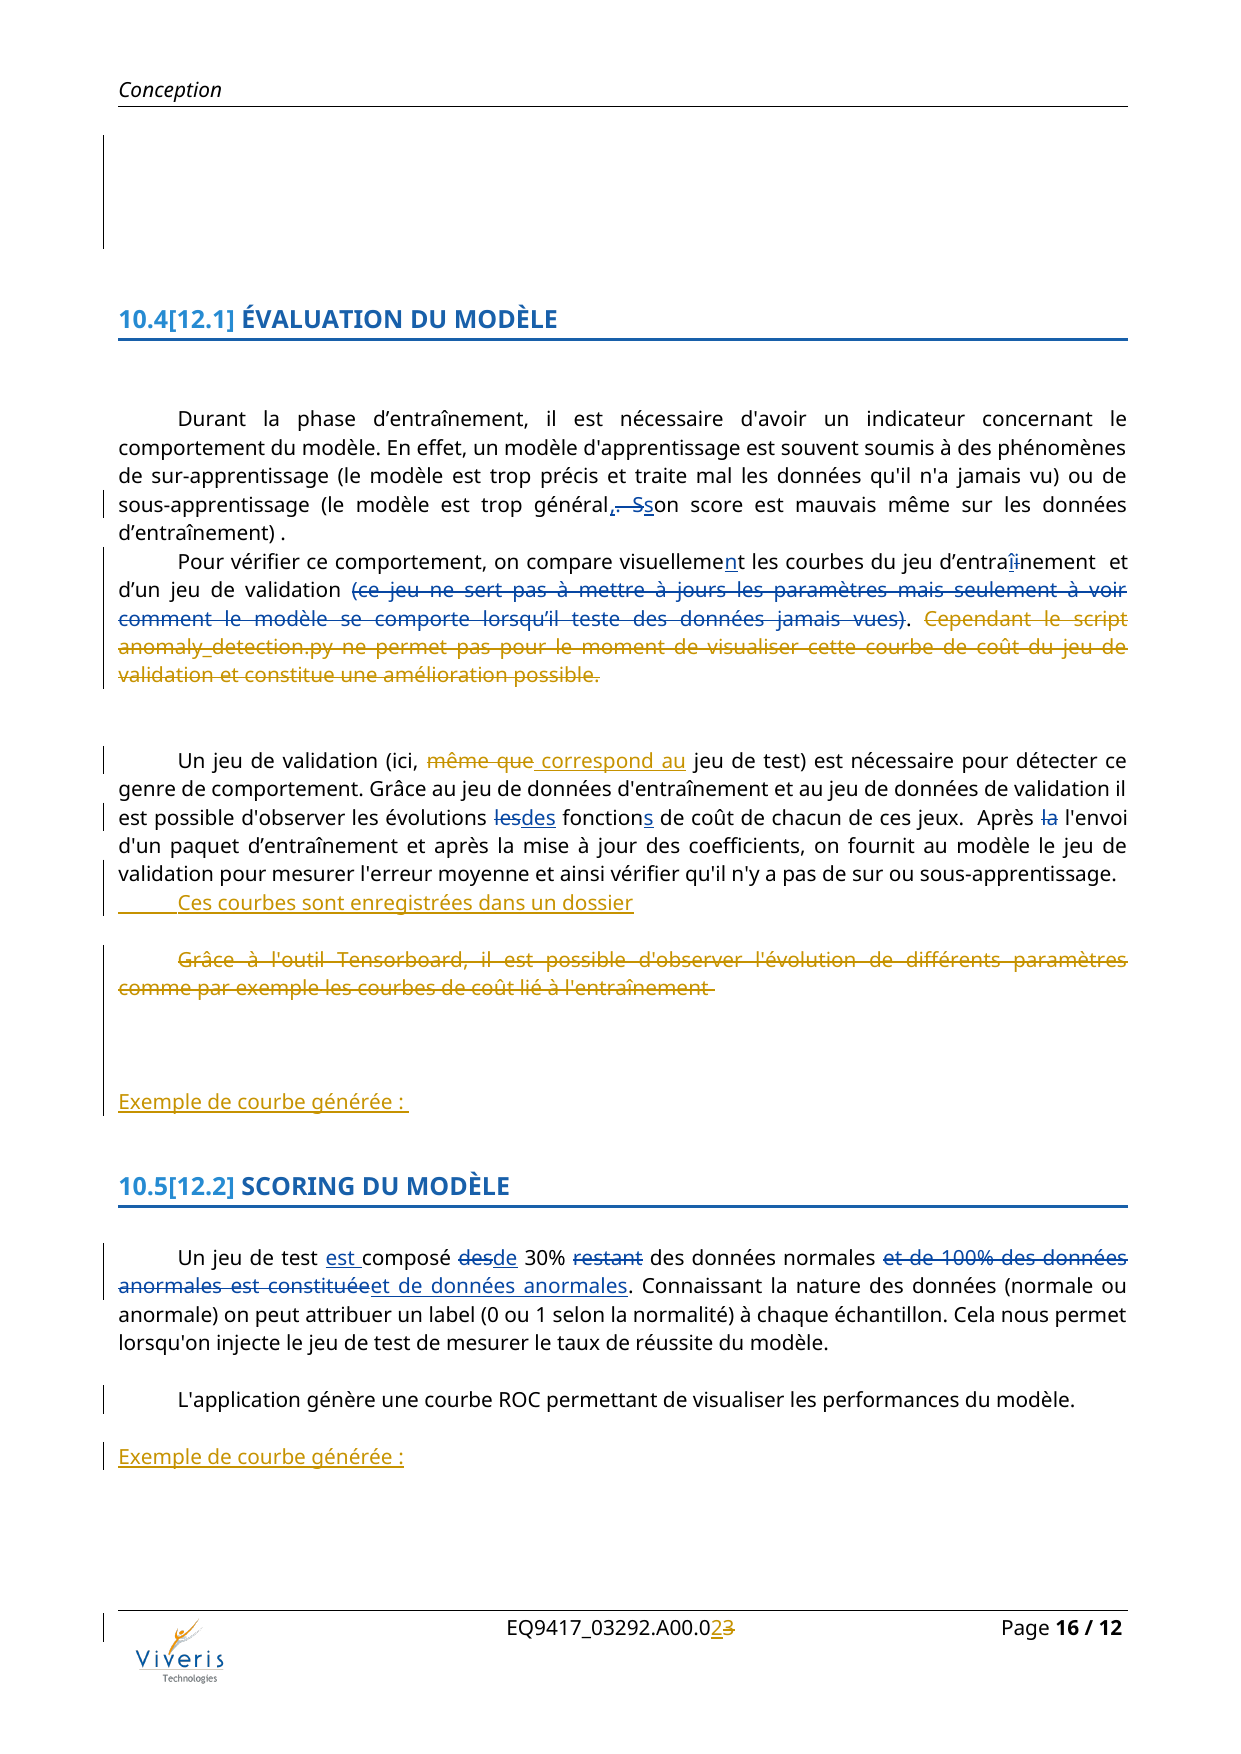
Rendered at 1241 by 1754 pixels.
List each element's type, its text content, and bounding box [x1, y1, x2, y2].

text Durant la phase d’entraînement, il est nécessaire d'avoir un indicateur concernant le comportement du modèle. En effet, un modèle d'apprentissage est souvent soumis à des phénomènes de sur-apprentissage (le modèle est trop précis et traite mal les données qu'il n'a jamais vu) ou de sous-apprentissage (le modèle est trop général,son score est mauvais même sur les données d’entraînement) . [118, 404, 1128, 547]
text Un jeu de test est composé de 30% des données normales et de données anormales. Connaissant la nature des données (normale ou anormale) on peut attribuer un label (0 ou 1 selon la normalité) à chaque échantillon. Cela nous permet lorsqu'on injecte le jeu de test de mesurer le taux de réussite du modèle. [118, 1243, 1128, 1357]
text L'application génère une courbe ROC permettant de visualiser les performances du modèle. [118, 1385, 1128, 1413]
text Exemple de courbe générée : [118, 1442, 1128, 1470]
subtitle évaluation du modèle [118, 302, 1128, 338]
picture [120, 1613, 238, 1687]
text Pour vérifier ce comportement, on compare visuellement les courbes du jeu d’entraînement et d’un jeu de validation . [118, 547, 1128, 648]
text Un jeu de validation (ici, correspond au jeu de test) est nécessaire pour détecter ce genre de comportement. Grâce au jeu de données d'entraînement et au jeu de données de validation il est possible d'observer les évolutions des fonctions de coût de chacun de ces jeux. Après l'envoi d'un paquet d’entraînement et après la mise à jour des coefficients, on fournit au modèle le jeu de validation pour mesurer l'erreur moyenne et ainsi vérifier qu'il n'y a pas de sur ou sous-apprentissage. [118, 746, 1128, 888]
text Ces courbes sont enregistrées dans un dossier [118, 888, 1128, 916]
subtitle Scoring du modèle [118, 1169, 1128, 1205]
text Pour vérifier ce comportement, on compare visuellement les courbes du jeu d’entraînement et d’un jeu de validation . [118, 650, 1128, 689]
text Exemple de courbe générée : [118, 1087, 1128, 1116]
